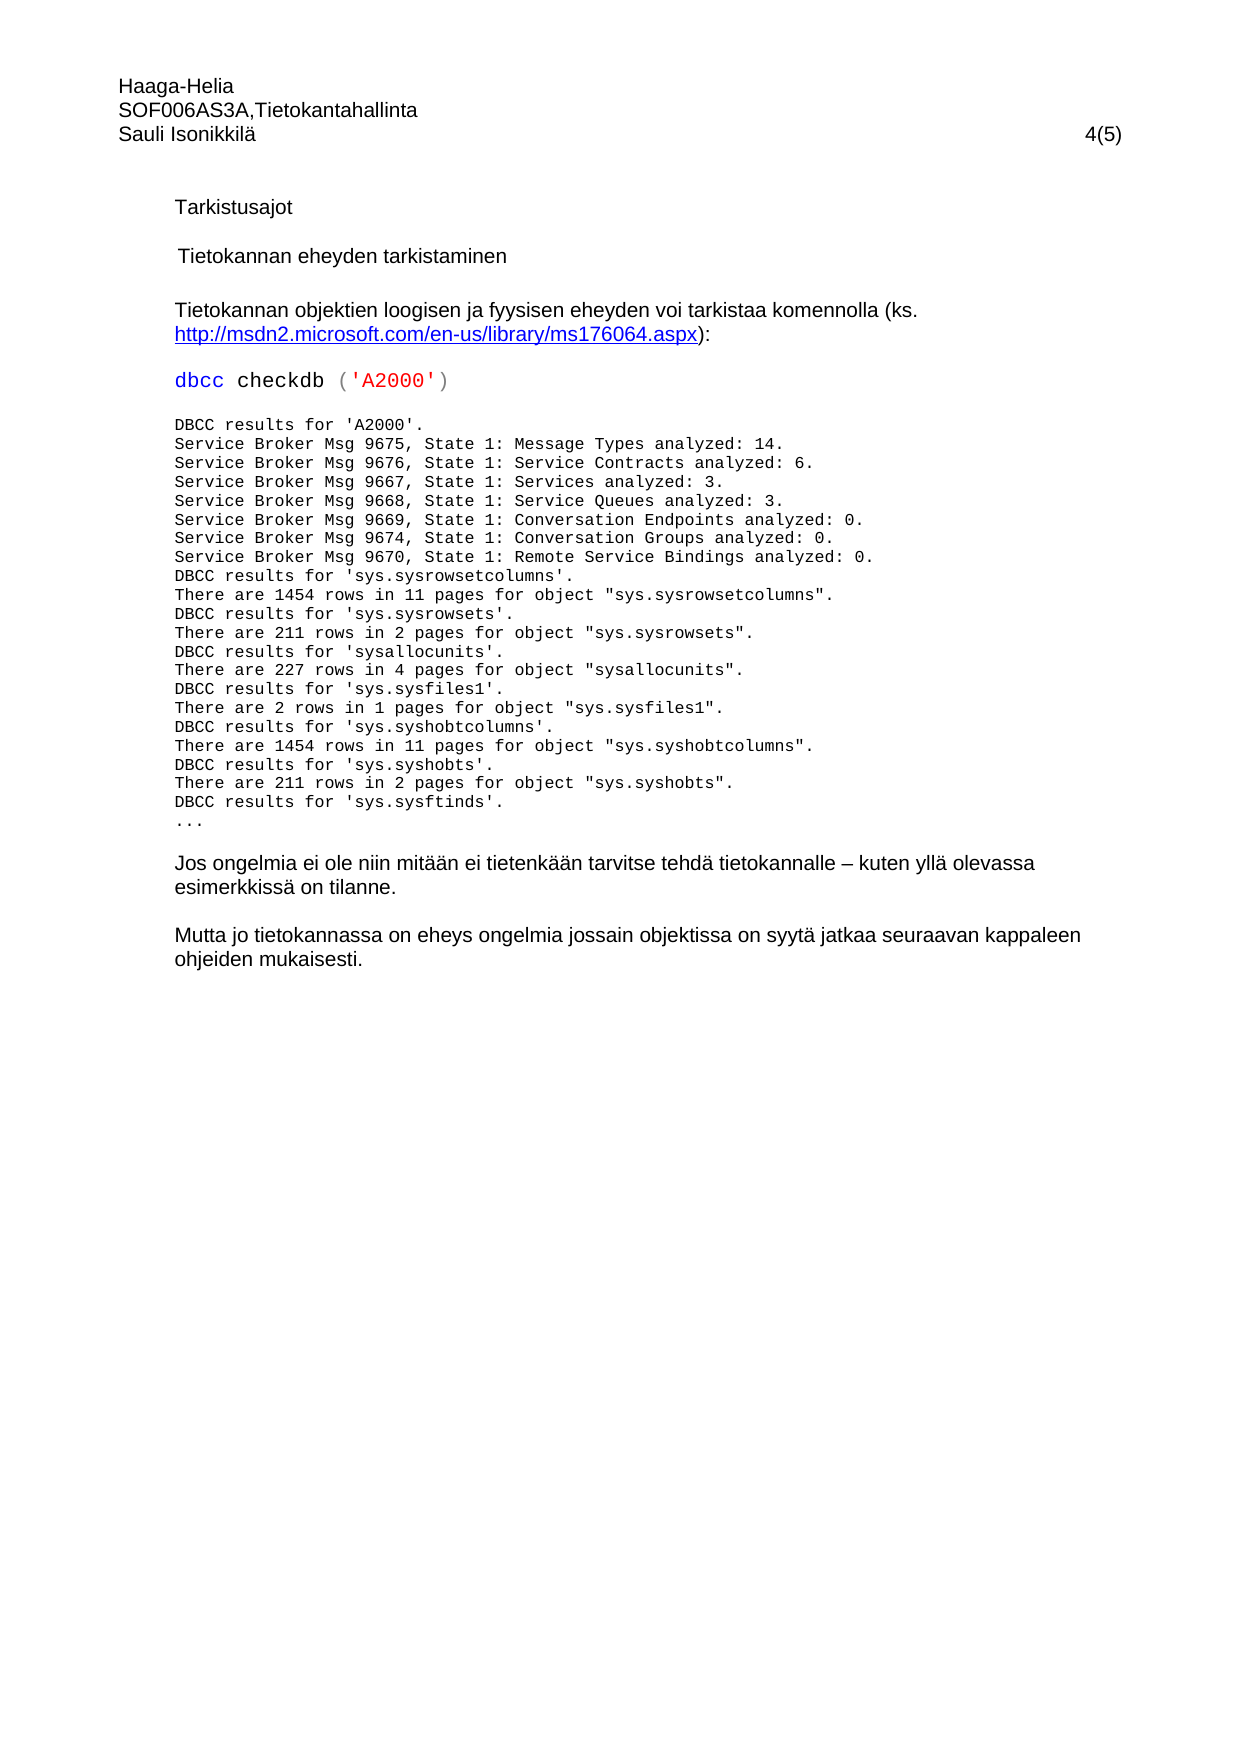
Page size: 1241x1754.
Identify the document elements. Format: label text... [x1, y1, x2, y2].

text DBCC results for 'sys.sysrowsetcolumns'. [174, 568, 1122, 587]
text DBCC results for 'A2000'. [174, 417, 1122, 436]
text There are 211 rows in 2 pages for object "sys.sysrowsets". [174, 624, 1122, 643]
text Service Broker Msg 9668, State 1: Service Queues analyzed: 3. [174, 492, 1122, 511]
text Service Broker Msg 9667, State 1: Services analyzed: 3. [174, 473, 1122, 492]
text Service Broker Msg 9676, State 1: Service Contracts analyzed: 6. [174, 454, 1122, 473]
text Service Broker Msg 9674, State 1: Conversation Groups analyzed: 0. [174, 530, 1122, 549]
text DBCC results for 'sys.sysftinds'. [174, 794, 1122, 813]
text Service Broker Msg 9675, State 1: Message Types analyzed: 14. [174, 436, 1122, 454]
text Jos ongelmia ei ole niin mitään ei tietenkään tarvitse tehdä tietokannalle – kuten yllä olevassa esimerkkissä on tilanne. [174, 851, 1122, 898]
text Tarkistusajot [118, 194, 1122, 218]
text ... [174, 813, 1122, 832]
text DBCC results for 'sys.syshobtcolumns'. [174, 718, 1122, 737]
text There are 2 rows in 1 pages for object "sys.sysfiles1". [174, 700, 1122, 718]
text There are 227 rows in 4 pages for object "sysallocunits". [174, 662, 1122, 681]
text Tietokannan objektien loogisen ja fyysisen eheyden voi tarkistaa komennolla (ks. http://msdn2.microsoft.com/en-us/library/ms176064.aspx): [174, 298, 1122, 346]
text There are 1454 rows in 11 pages for object "sys.syshobtcolumns". [174, 737, 1122, 756]
text Mutta jo tietokannassa on eheys ongelmia jossain objektissa on syytä jatkaa seuraavan kappaleen ohjeiden mukaisesti. [174, 922, 1122, 970]
text DBCC results for 'sys.syshobts'. [174, 756, 1122, 775]
text Service Broker Msg 9670, State 1: Remote Service Bindings analyzed: 0. [174, 549, 1122, 568]
text Service Broker Msg 9669, State 1: Conversation Endpoints analyzed: 0. [174, 511, 1122, 530]
text DBCC results for 'sys.sysfiles1'. [174, 681, 1122, 700]
text There are 211 rows in 2 pages for object "sys.syshobts". [174, 775, 1122, 794]
text DBCC results for 'sys.sysrowsets'. [174, 605, 1122, 624]
text DBCC results for 'sysallocunits'. [174, 643, 1122, 662]
text There are 1454 rows in 11 pages for object "sys.sysrowsetcolumns". [174, 587, 1122, 605]
subtitle Tietokannan eheyden tarkistaminen [177, 243, 1122, 267]
text dbcc checkdb ('A2000') [174, 369, 1122, 393]
